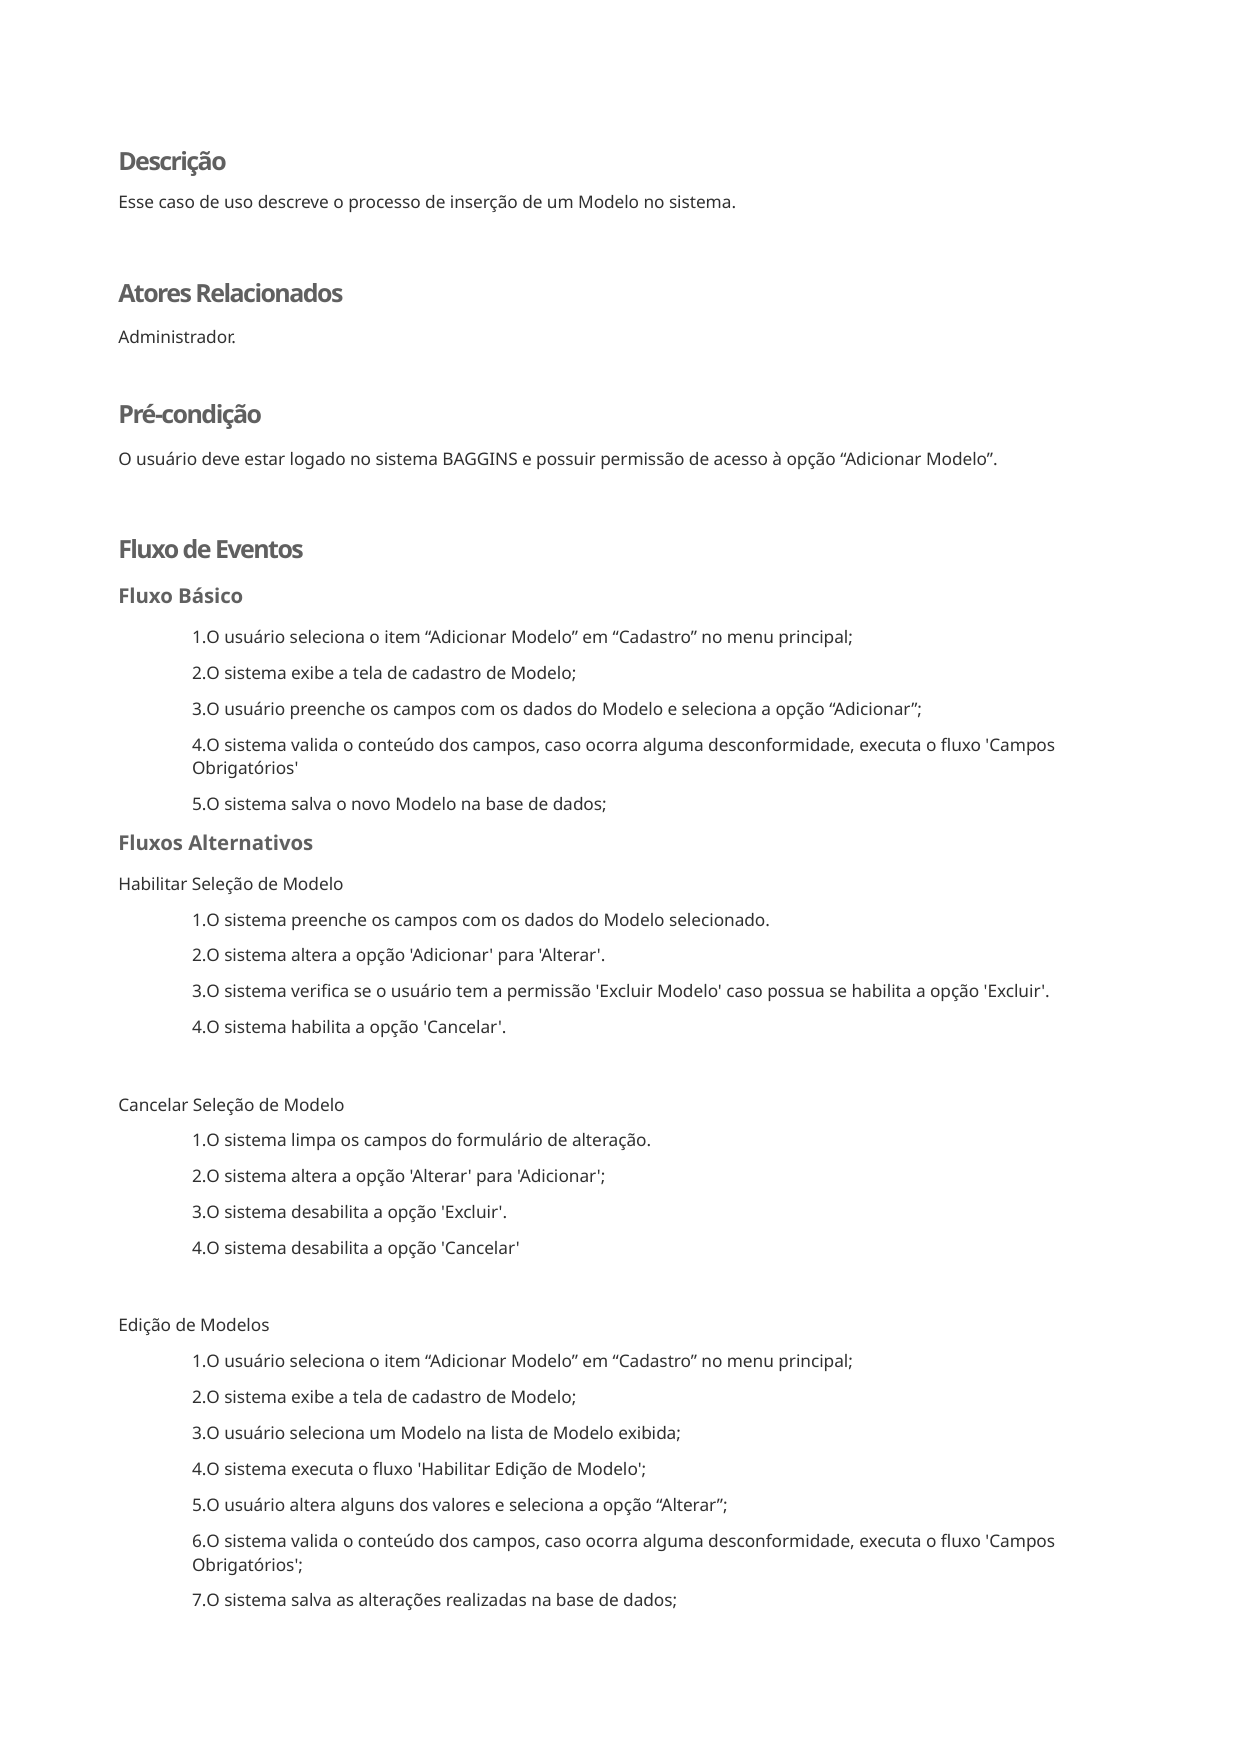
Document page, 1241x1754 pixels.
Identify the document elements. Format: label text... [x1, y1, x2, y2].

list O usuário seleciona o item “Adicionar Modelo” em “Cadastro” no menu principal; [118, 1349, 1122, 1373]
subtitle Atores Relacionados [118, 275, 1122, 309]
list O usuário seleciona um Modelo na lista de Modelo exibida; [118, 1421, 1122, 1445]
list O sistema salva o novo Modelo na base de dados; [118, 792, 1122, 816]
list O sistema altera a opção 'Adicionar' para 'Alterar'. [118, 943, 1122, 967]
list O sistema habilita a opção 'Cancelar'. [118, 1015, 1122, 1039]
list O usuário altera alguns dos valores e seleciona a opção “Alterar”; [118, 1493, 1122, 1517]
list O sistema preenche os campos com os dados do Modelo selecionado. [118, 908, 1122, 931]
list O sistema desabilita a opção 'Cancelar' [118, 1236, 1122, 1260]
text Esse caso de uso descreve o processo de inserção de um Modelo no sistema. [118, 190, 1122, 213]
list O sistema limpa os campos do formulário de alteração. [118, 1128, 1122, 1152]
list O sistema desabilita a opção 'Excluir'. [118, 1200, 1122, 1224]
list O sistema exibe a tela de cadastro de Modelo; [118, 1385, 1122, 1409]
list O sistema executa o fluxo 'Habilitar Edição de Modelo'; [118, 1457, 1122, 1481]
list O usuário preenche os campos com os dados do Modelo e seleciona a opção “Adicionar”; [118, 697, 1122, 721]
text Cancelar Seleção de Modelo [118, 1093, 1122, 1116]
list O sistema valida o conteúdo dos campos, caso ocorra alguma desconformidade, executa o fluxo 'Campos Obrigatórios'; [118, 1529, 1122, 1576]
subtitle Fluxos Alternativos [118, 828, 1122, 856]
list O sistema exibe a tela de cadastro de Modelo; [118, 661, 1122, 684]
text Edição de Modelos [118, 1313, 1122, 1337]
text Habilitar Seleção de Modelo [118, 872, 1122, 895]
text Administrador. [118, 325, 1122, 348]
list O sistema verifica se o usuário tem a permissão 'Excluir Modelo' caso possua se habilita a opção 'Excluir'. [118, 979, 1122, 1003]
subtitle Fluxo Básico [118, 582, 1122, 609]
text O usuário deve estar logado no sistema BAGGINS e possuir permissão de acesso à opção “Adicionar Modelo”. [118, 447, 1122, 470]
subtitle Fluxo de Eventos [118, 532, 1122, 566]
subtitle Pré-condição [118, 397, 1122, 431]
list O sistema salva as alterações realizadas na base de dados; [118, 1588, 1122, 1612]
subtitle Descrição [118, 143, 1122, 177]
list O usuário seleciona o item “Adicionar Modelo” em “Cadastro” no menu principal; [118, 625, 1122, 649]
list O sistema valida o conteúdo dos campos, caso ocorra alguma desconformidade, executa o fluxo 'Campos Obrigatórios' [118, 733, 1122, 780]
list O sistema altera a opção 'Alterar' para 'Adicionar'; [118, 1164, 1122, 1188]
